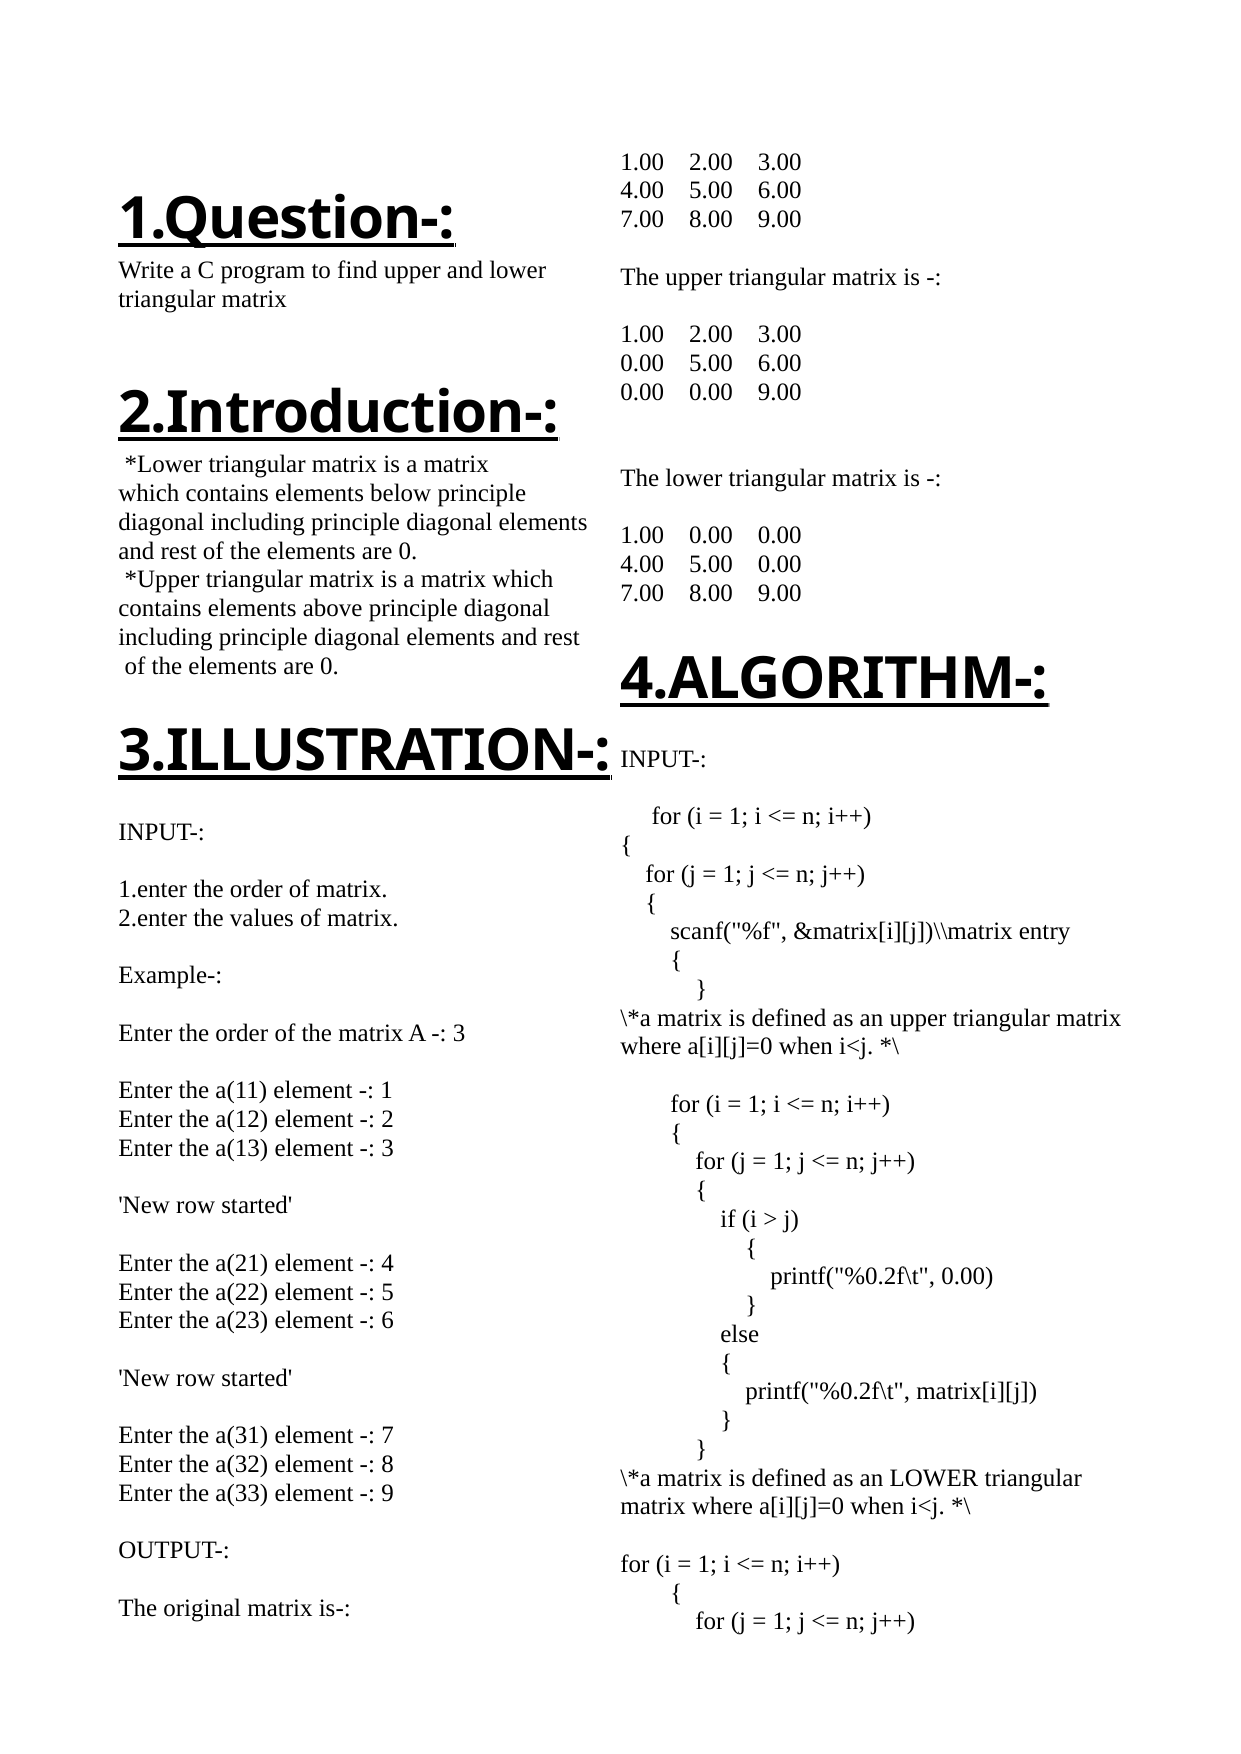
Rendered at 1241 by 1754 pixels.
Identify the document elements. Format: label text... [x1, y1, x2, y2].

text 2.enter the values of matrix. [118, 903, 620, 932]
text Enter the a(32) element -: 8 [118, 1449, 620, 1478]
text of the elements are 0. [118, 651, 620, 679]
text Enter the a(21) element -: 4 [118, 1248, 620, 1277]
text 1.enter the order of matrix. [118, 874, 620, 903]
text OUTPUT-: [118, 1535, 620, 1564]
title 3.ILLUSTRATION-: [118, 708, 620, 788]
text which contains elements below principle [118, 478, 620, 507]
text The original matrix is-: [118, 1593, 620, 1622]
text The upper triangular matrix is -: [620, 262, 1122, 291]
text Write a C program to find upper and lower triangular matrix [118, 255, 620, 313]
text Enter the a(33) element -: 9 [118, 1478, 620, 1507]
text 7.00 8.00 9.00 [620, 204, 1122, 233]
text 0.00 0.00 9.00 [620, 377, 1122, 406]
text 'New row started' [118, 1190, 620, 1219]
text INPUT-: [118, 817, 620, 845]
text \*a matrix is defined as an LOWER triangular matrix where a[i][j]=0 when i<j. *\ [620, 1463, 1122, 1520]
text 1.00 2.00 3.00 [620, 147, 1122, 176]
text INPUT-: [620, 744, 1122, 773]
text Enter the a(22) element -: 5 [118, 1277, 620, 1305]
text \*a matrix is defined as an upper triangular matrix where a[i][j]=0 when i<j. *\ for (i = 1; i <= n; i++) { for (j = 1; j <= n; j++) { if (i > j) { printf("%0.2f\t", 0.00) } else { printf("%0.2f\t", matrix[i][j]) } } [620, 1003, 1122, 1463]
text The lower triangular matrix is -: [620, 434, 1122, 492]
text *Upper triangular matrix is a matrix which contains elements above principle diagonal including principle diagonal elements and rest [118, 564, 620, 651]
text 4.00 5.00 6.00 [620, 176, 1122, 204]
text Enter the a(12) element -: 2 [118, 1104, 620, 1133]
text for (i = 1; i <= n; i++) { for (j = 1; j <= n; j++) [620, 1549, 1122, 1635]
title 2.Introduction-: [118, 370, 620, 449]
text for (i = 1; i <= n; i++) { for (j = 1; j <= n; j++) { scanf("%f", &matrix[i][j])\\matrix entry { } [620, 773, 1122, 1003]
text 1.00 2.00 3.00 [620, 319, 1122, 348]
text diagonal including principle diagonal elements and rest of the elements are 0. [118, 507, 620, 564]
title 4.ALGORITHM-: [620, 636, 1122, 715]
title 1.Question-: [118, 176, 620, 255]
text 0.00 5.00 6.00 [620, 348, 1122, 377]
text Example-: [118, 960, 620, 989]
text 1.00 0.00 0.00 [620, 521, 1122, 549]
text Enter the a(13) element -: 3 [118, 1133, 620, 1162]
text 'New row started' [118, 1363, 620, 1392]
text *Lower triangular matrix is a matrix [118, 449, 620, 478]
text Enter the order of the matrix A -: 3 [118, 1018, 620, 1047]
text Enter the a(31) element -: 7 [118, 1420, 620, 1449]
text Enter the a(23) element -: 6 [118, 1305, 620, 1334]
text 4.00 5.00 0.00 [620, 549, 1122, 578]
text 7.00 8.00 9.00 [620, 578, 1122, 607]
text Enter the a(11) element -: 1 [118, 1075, 620, 1104]
